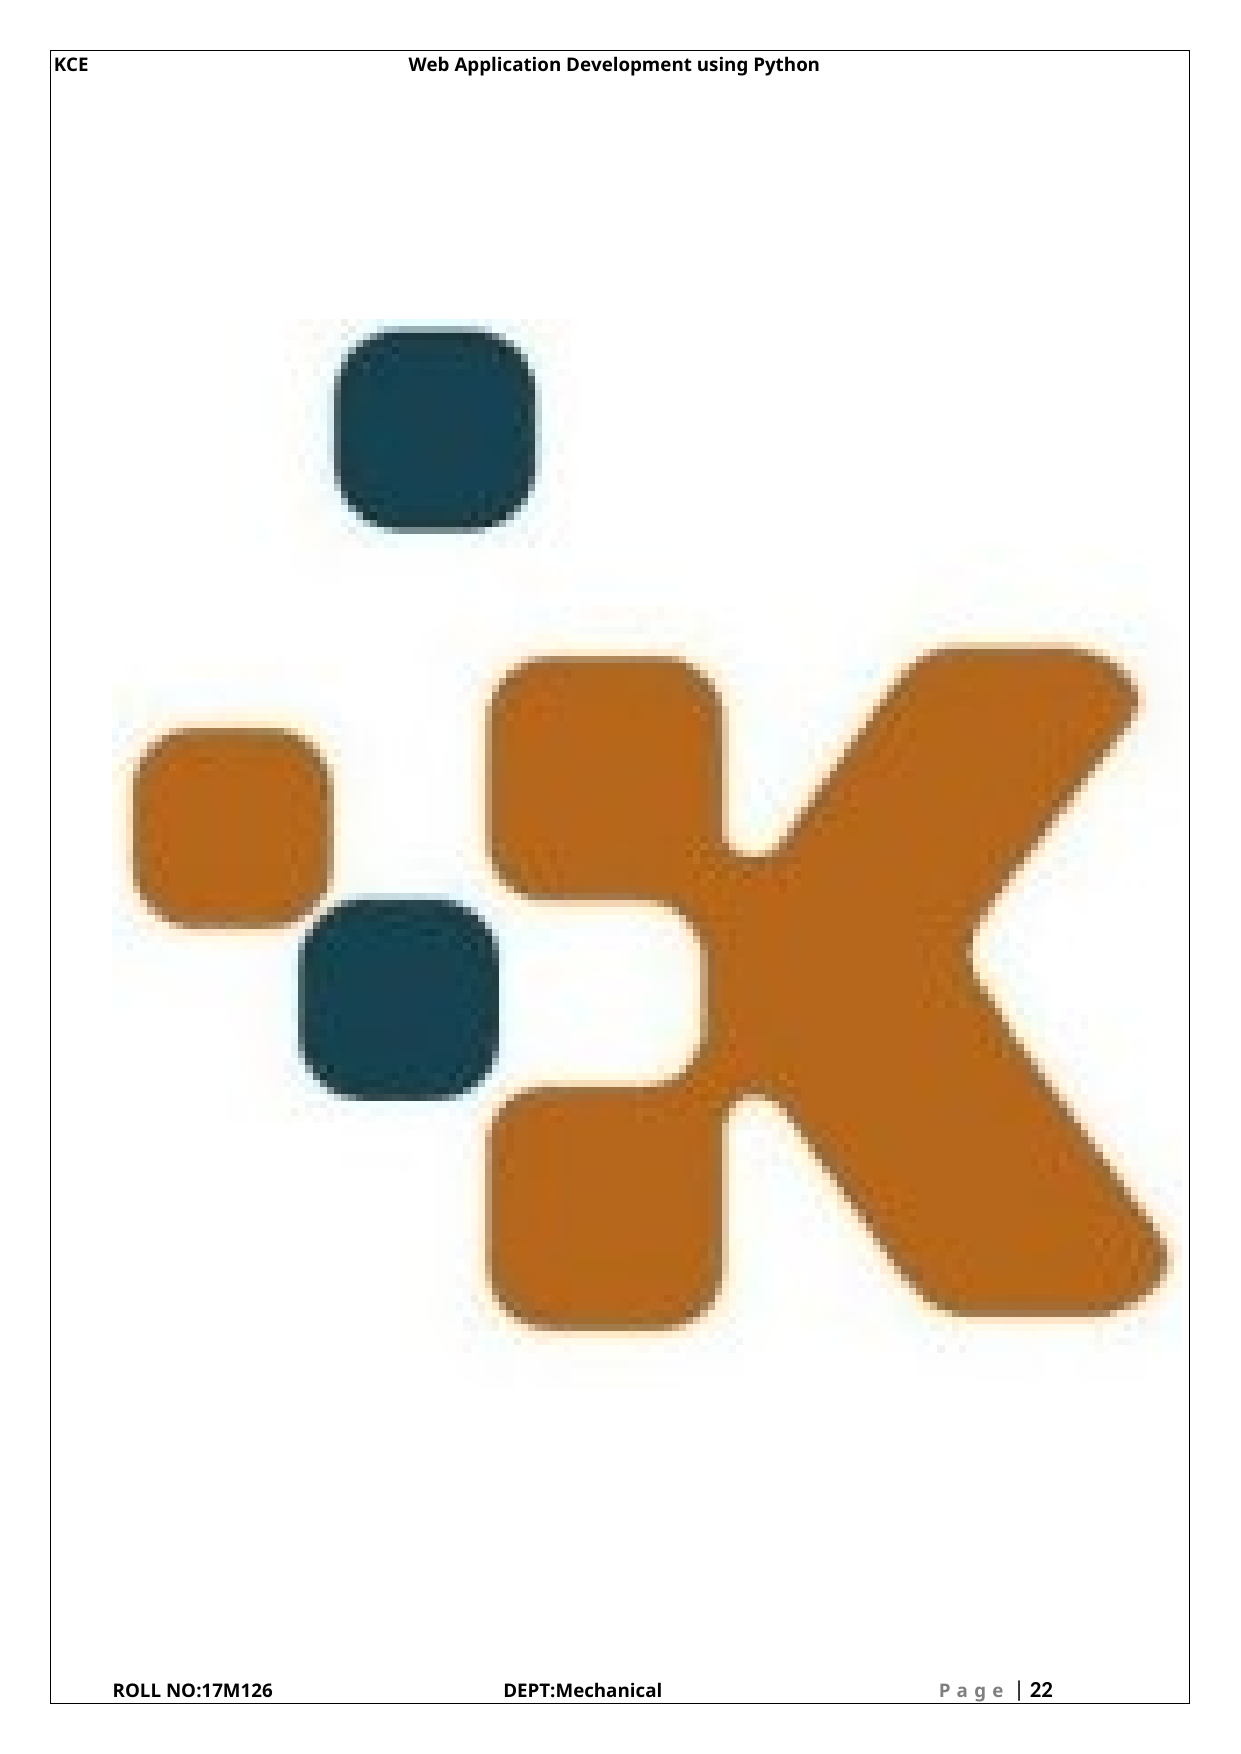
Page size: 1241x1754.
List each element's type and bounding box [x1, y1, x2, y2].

picture [112, 319, 1182, 1389]
